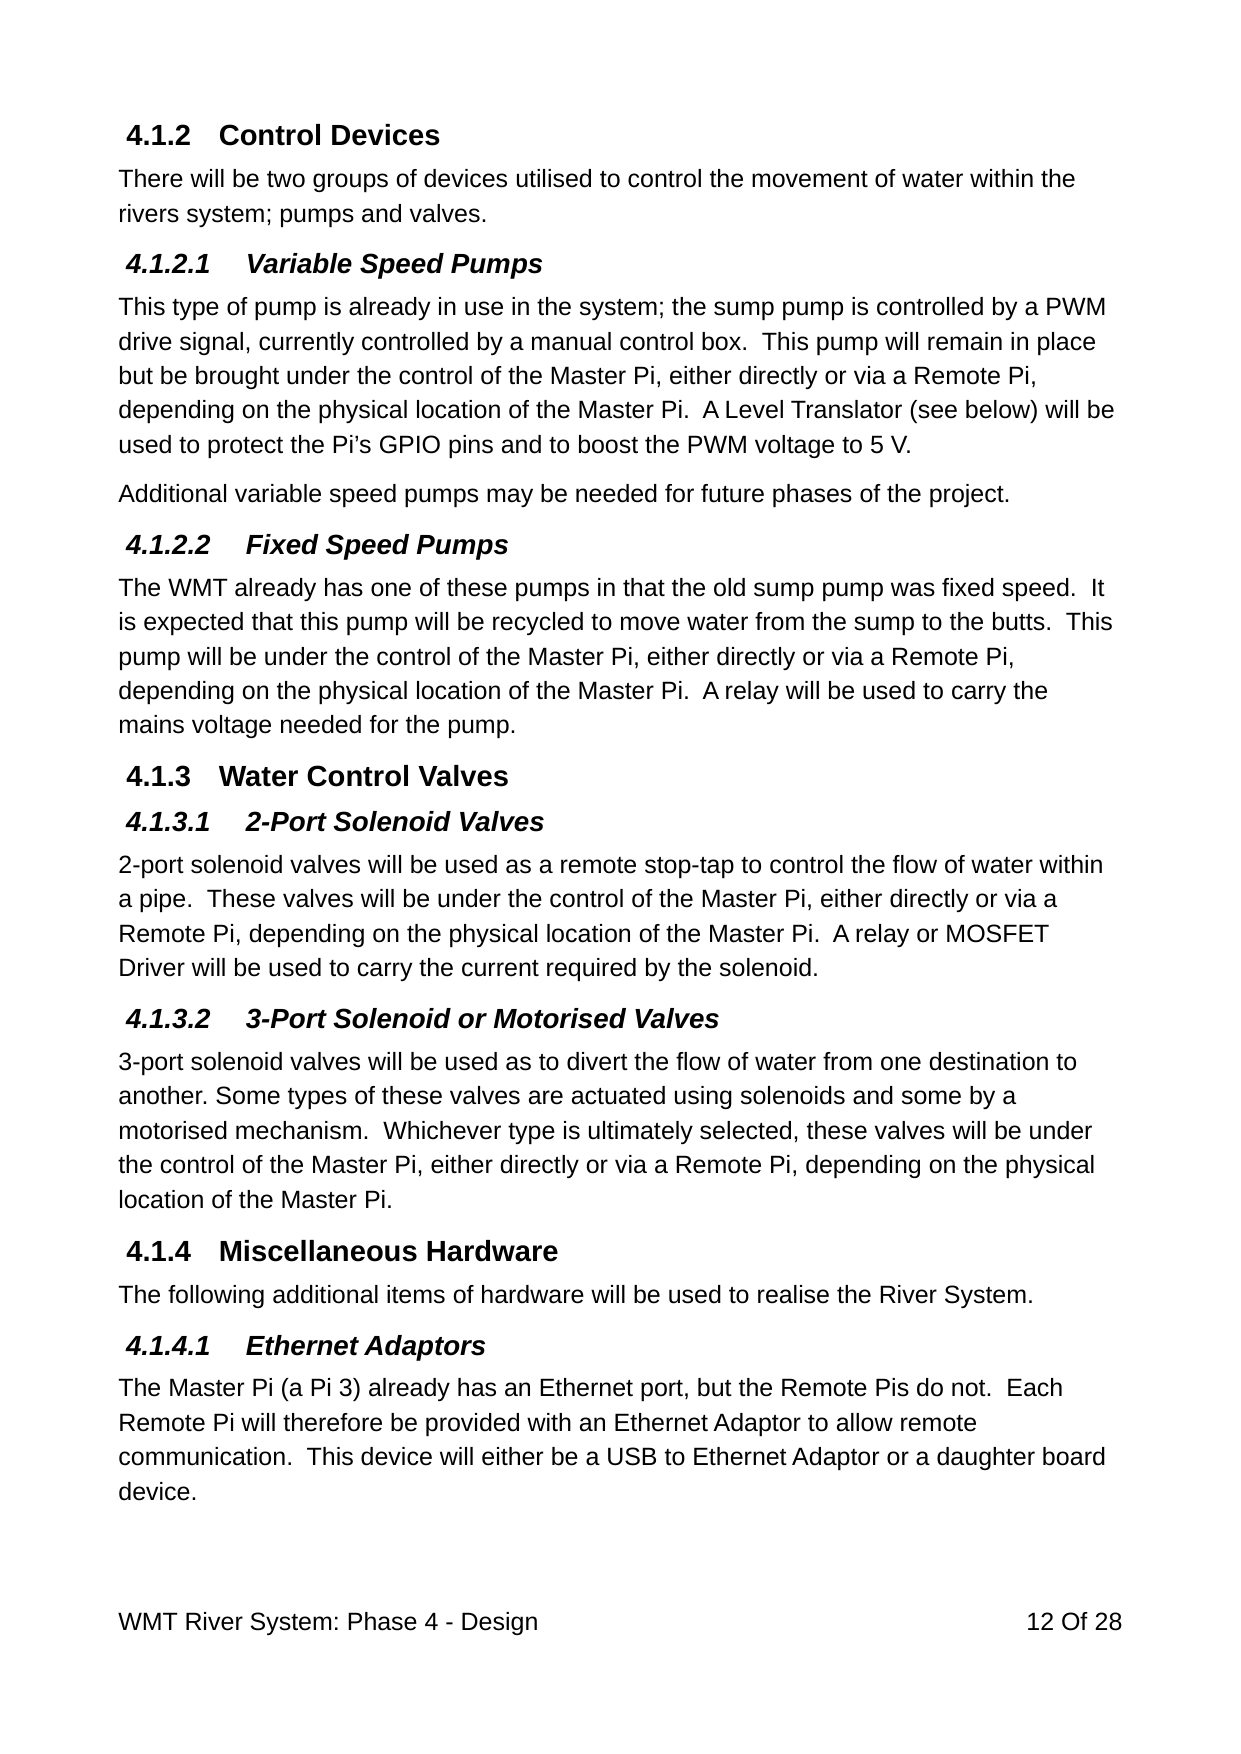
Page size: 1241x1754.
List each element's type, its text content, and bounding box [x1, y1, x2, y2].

text This type of pump is already in use in the system; the sump pump is controlled by a PWM drive signal, currently controlled by a manual control box. This pump will remain in place but be brought under the control of the Master Pi, either directly or via a Remote Pi, depending on the physical location of the Master Pi. A Level Translator (see below) will be used to protect the Pi’s GPIO pins and to boost the PWM voltage to 5 V. [118, 292, 1122, 459]
subtitle Fixed Speed Pumps [118, 528, 1122, 560]
text 2-port solenoid valves will be used as a remote stop-tap to control the flow of water within a pipe. These valves will be under the control of the Master Pi, either directly or via a Remote Pi, depending on the physical location of the Master Pi. A relay or MOSFET Driver will be used to carry the current required by the solenoid. [118, 850, 1122, 982]
subtitle 2-Port Solenoid Valves [118, 806, 1122, 837]
text The following additional items of hardware will be used to realise the River System. [118, 1280, 1122, 1308]
text The WMT already has one of these pumps in that the old sump pump was fixed speed. It is expected that this pump will be recycled to move water from the sump to the butts. This pump will be under the control of the Master Pi, either directly or via a Remote Pi, depending on the physical location of the Master Pi. A relay will be used to carry the mains voltage needed for the pump. [118, 572, 1122, 739]
subtitle Ethernet Adaptors [118, 1329, 1122, 1361]
text The Master Pi (a Pi 3) already has an Ethernet port, but the Remote Pis do not. Each Remote Pi will therefore be provided with an Ethernet Adaptor to allow remote communication. This device will either be a USB to Ethernet Adaptor or a daughter board device. [118, 1373, 1122, 1505]
subtitle Variable Speed Pumps [118, 248, 1122, 279]
subtitle Water Control Valves [118, 759, 1122, 793]
text 3-port solenoid valves will be used as to divert the flow of water from one destination to another. Some types of these valves are actuated using solenoids and some by a motorised mechanism. Whichever type is ultimately selected, these valves will be under the control of the Master Pi, either directly or via a Remote Pi, depending on the physical location of the Master Pi. [118, 1047, 1122, 1213]
subtitle Miscellaneous Hardware [118, 1234, 1122, 1267]
text Additional variable speed pumps may be needed for future phases of the project. [118, 479, 1122, 508]
subtitle 3-Port Solenoid or Motorised Valves [118, 1002, 1122, 1034]
text There will be two groups of devices utilised to control the movement of water within the rivers system; pumps and valves. [118, 164, 1122, 227]
subtitle Control Devices [118, 118, 1122, 152]
